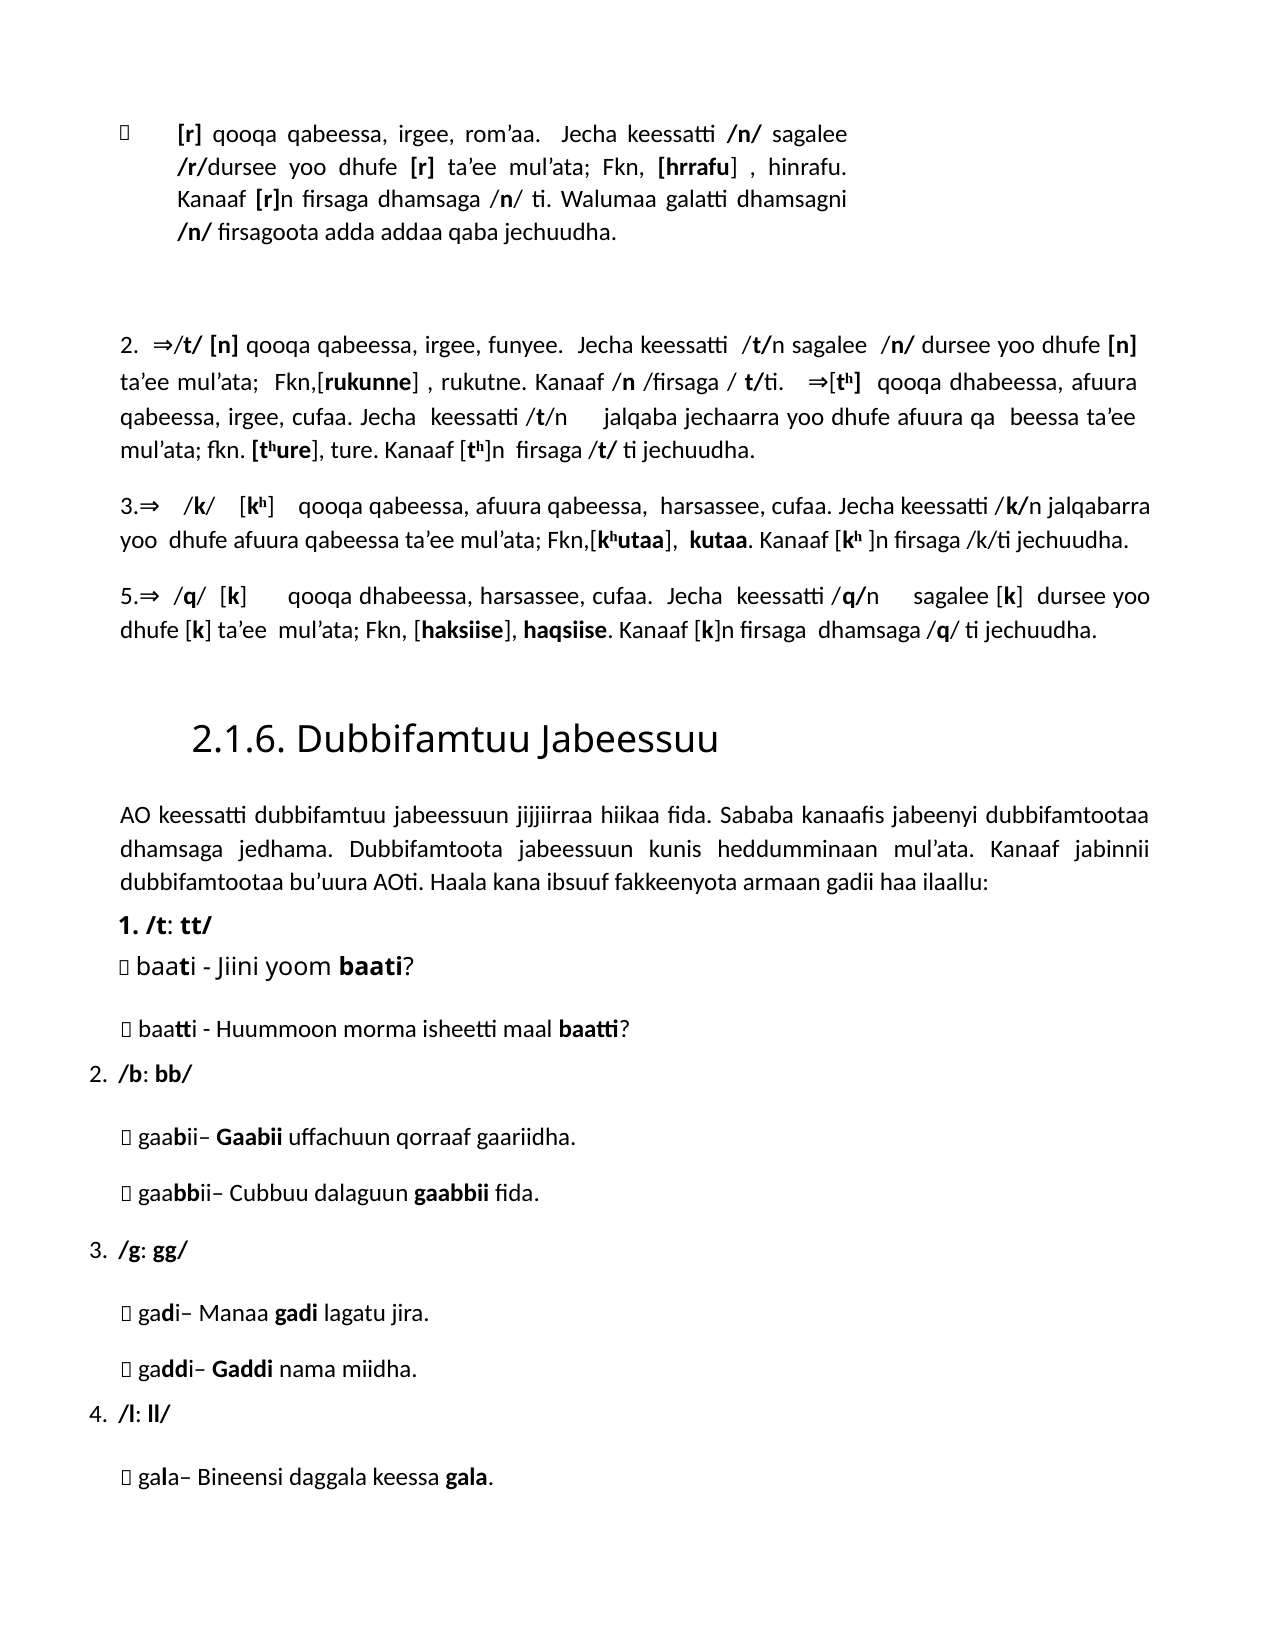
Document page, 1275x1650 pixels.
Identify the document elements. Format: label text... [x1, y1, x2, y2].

table_cell [r] qooqa qabeessa, irgee, rom’aa. Jecha keessatti /n/ sagalee /r/dursee yoo dhufe [r] ta’ee mul’ata; Fkn, [hrrafu] , hinrafu. Kanaaf [r]n firsaga dhamsaga /n/ ti. Walumaa galatti dhamsagni /n/ firsagoota adda addaa qaba jechuudha. [177, 118, 854, 326]
text  gadi– Manaa gadi lagatu jira. [120, 1287, 1151, 1331]
table_cell  [118, 118, 177, 326]
text 3.⇒ /k/ [kʰ] qooqa qabeessa, afuura qabeessa, harsassee, cufaa. Jecha keessatti /k/n jalqabarra yoo dhufe afuura qabeessa ta’ee mul’ata; Fkn,[kʰutaa], kutaa. Kanaaf [kʰ ]n firsaga /k/ti jechuudha. [120, 487, 1151, 555]
text  gaabii– Gaabii uffachuun qorraaf gaariidha. [120, 1111, 1151, 1155]
subtitle 1. /t: tt/ [118, 907, 1157, 942]
list /g: gg/ [89, 1234, 1152, 1265]
text  gaddi– Gaddi nama miidha. [120, 1343, 1151, 1387]
text  baatti - Huummoon morma isheetti maal baatti? [120, 1003, 1151, 1047]
list /l: ll/ [89, 1398, 1152, 1429]
text  baati - Jiini yoom baati? [118, 948, 1155, 982]
text AO keessatti dubbifamtuu jabeessuun jijjiirraa hiikaa fida. Sababa kanaafis jabeenyi dubbifamtootaa dhamsaga jedhama. Dubbifamtoota jabeessuun kunis heddumminaan mul’ata. Kanaaf jabinnii dubbifamtootaa bu’uura AOti. Haala kana ibsuuf fakkeenyota armaan gadii haa ilaallu: [120, 799, 1151, 897]
text  gala– Bineensi daggala keessa gala. [120, 1451, 1151, 1495]
text  gaabbii– Cubbuu dalaguun gaabbii fida. [120, 1167, 1151, 1211]
text 2. ⇒/t/ [n] qooqa qabeessa, irgee, funyee. Jecha keessatti /t/n sagalee /n/ dursee yoo dhufe [n] ta’ee mul’ata; Fkn,[rukunne] , rukutne. Kanaaf /n /firsaga / t/ti. ⇒[tʰ] qooqa dhabeessa, afuura qabeessa, irgee, cufaa. Jecha keessatti /t/n jalqaba jechaarra yoo dhufe afuura qa beessa ta’ee mul’ata; fkn. [tʰure], ture. Kanaaf [tʰ]n firsaga /t/ ti jechuudha. [120, 326, 1137, 465]
list /b: bb/ [89, 1058, 1152, 1088]
text 5.⇒ /q/ [k] qooqa dhabeessa, harsassee, cufaa. Jecha keessatti /q/n sagalee [k] dursee yoo dhufe [k] ta’ee mul’ata; Fkn, [haksiise], haqsiise. Kanaaf [k]n firsaga dhamsaga /q/ ti jechuudha. [120, 578, 1151, 645]
subtitle 2.1.6. Dubbifamtuu Jabeessuu [118, 712, 1157, 763]
